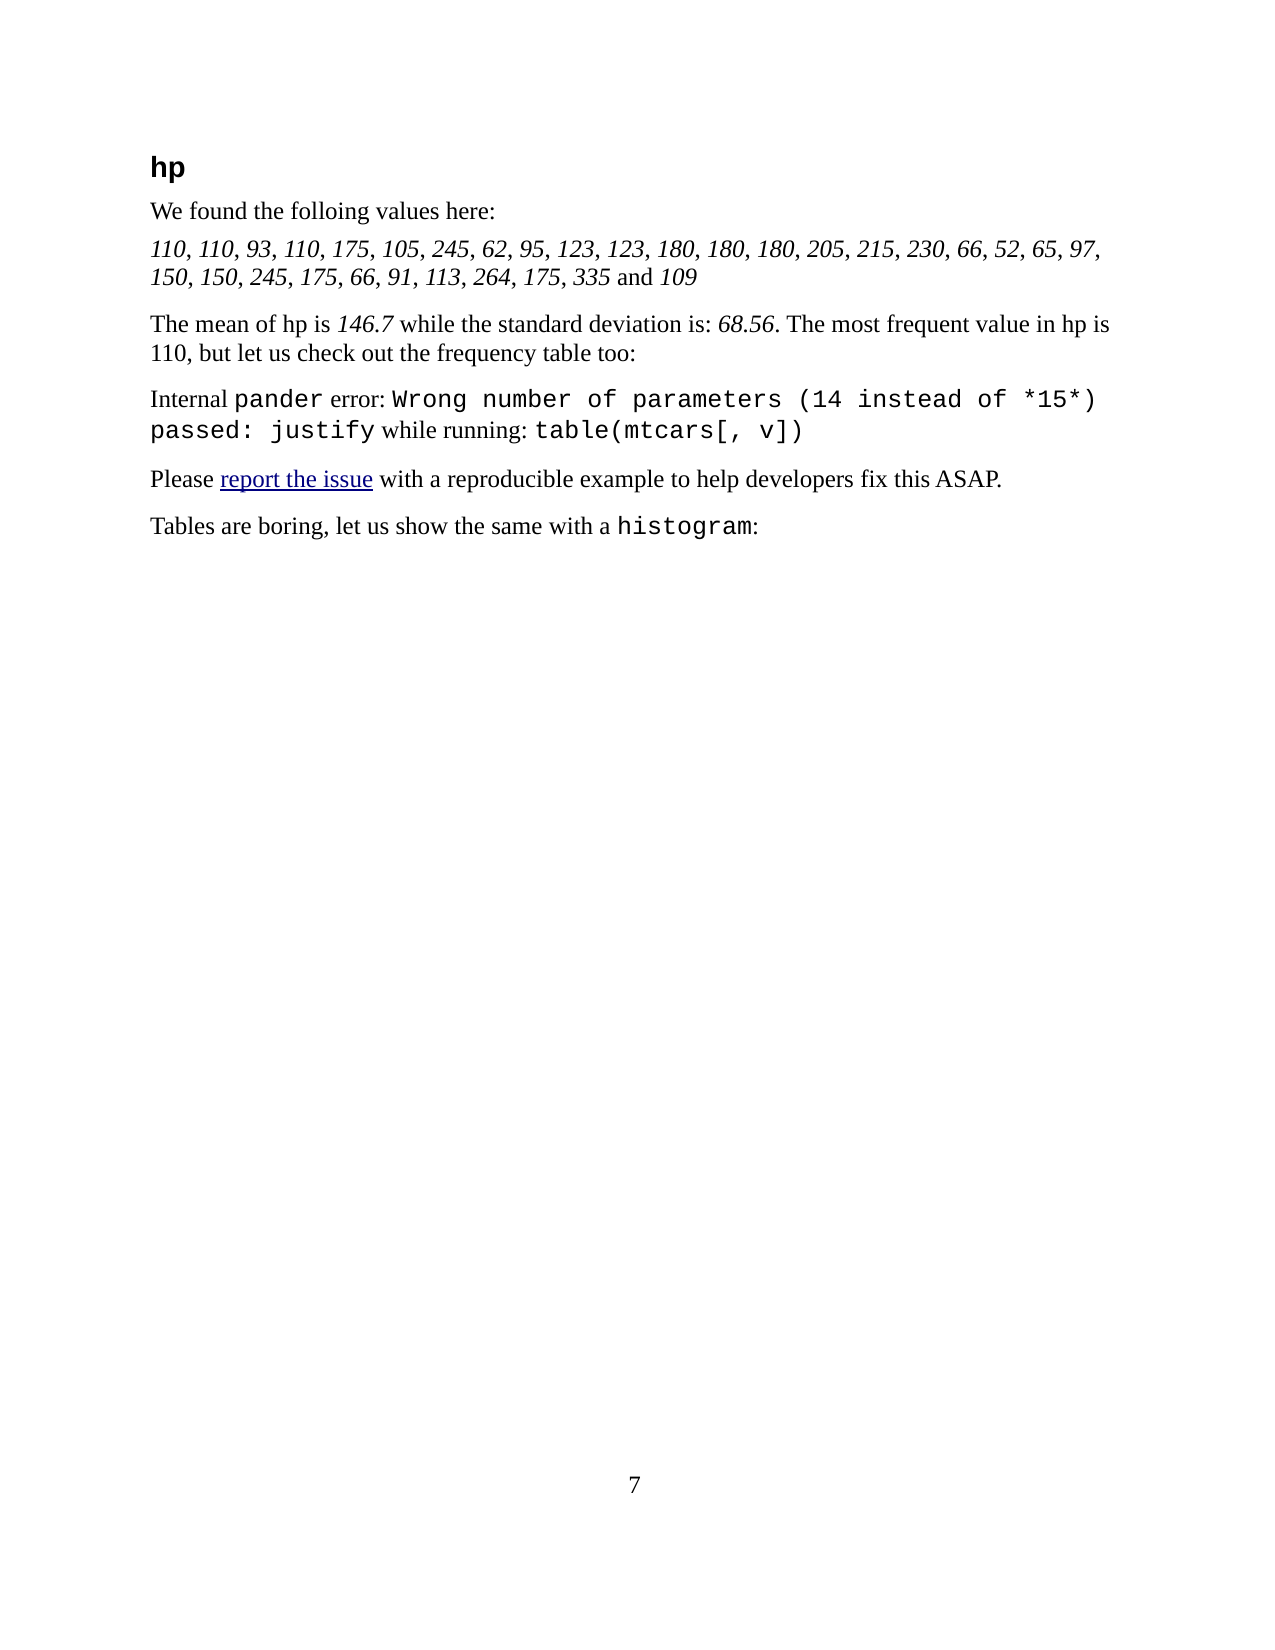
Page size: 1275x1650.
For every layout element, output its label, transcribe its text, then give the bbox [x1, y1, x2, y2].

subtitle hp [150, 150, 1125, 183]
text The mean of hp is 146.7 while the standard deviation is: 68.56. The most frequent value in hp is 110, but let us check out the frequency table too: [150, 309, 1125, 367]
text Please report the issue with a reproducible example to help developers fix this ASAP. [150, 464, 1125, 493]
text 110, 110, 93, 110, 175, 105, 245, 62, 95, 123, 123, 180, 180, 180, 205, 215, 230, 66, 52, 65, 97, 150, 150, 245, 175, 66, 91, 113, 264, 175, 335 and 109 [150, 234, 1125, 291]
text Internal pander error: Wrong number of parameters (14 instead of *15*) passed: justify while running: table(mtcars[, v]) [150, 384, 1125, 446]
text We found the folloing values here: [150, 196, 1125, 225]
text Tables are boring, let us show the same with a histogram: [150, 511, 1125, 542]
